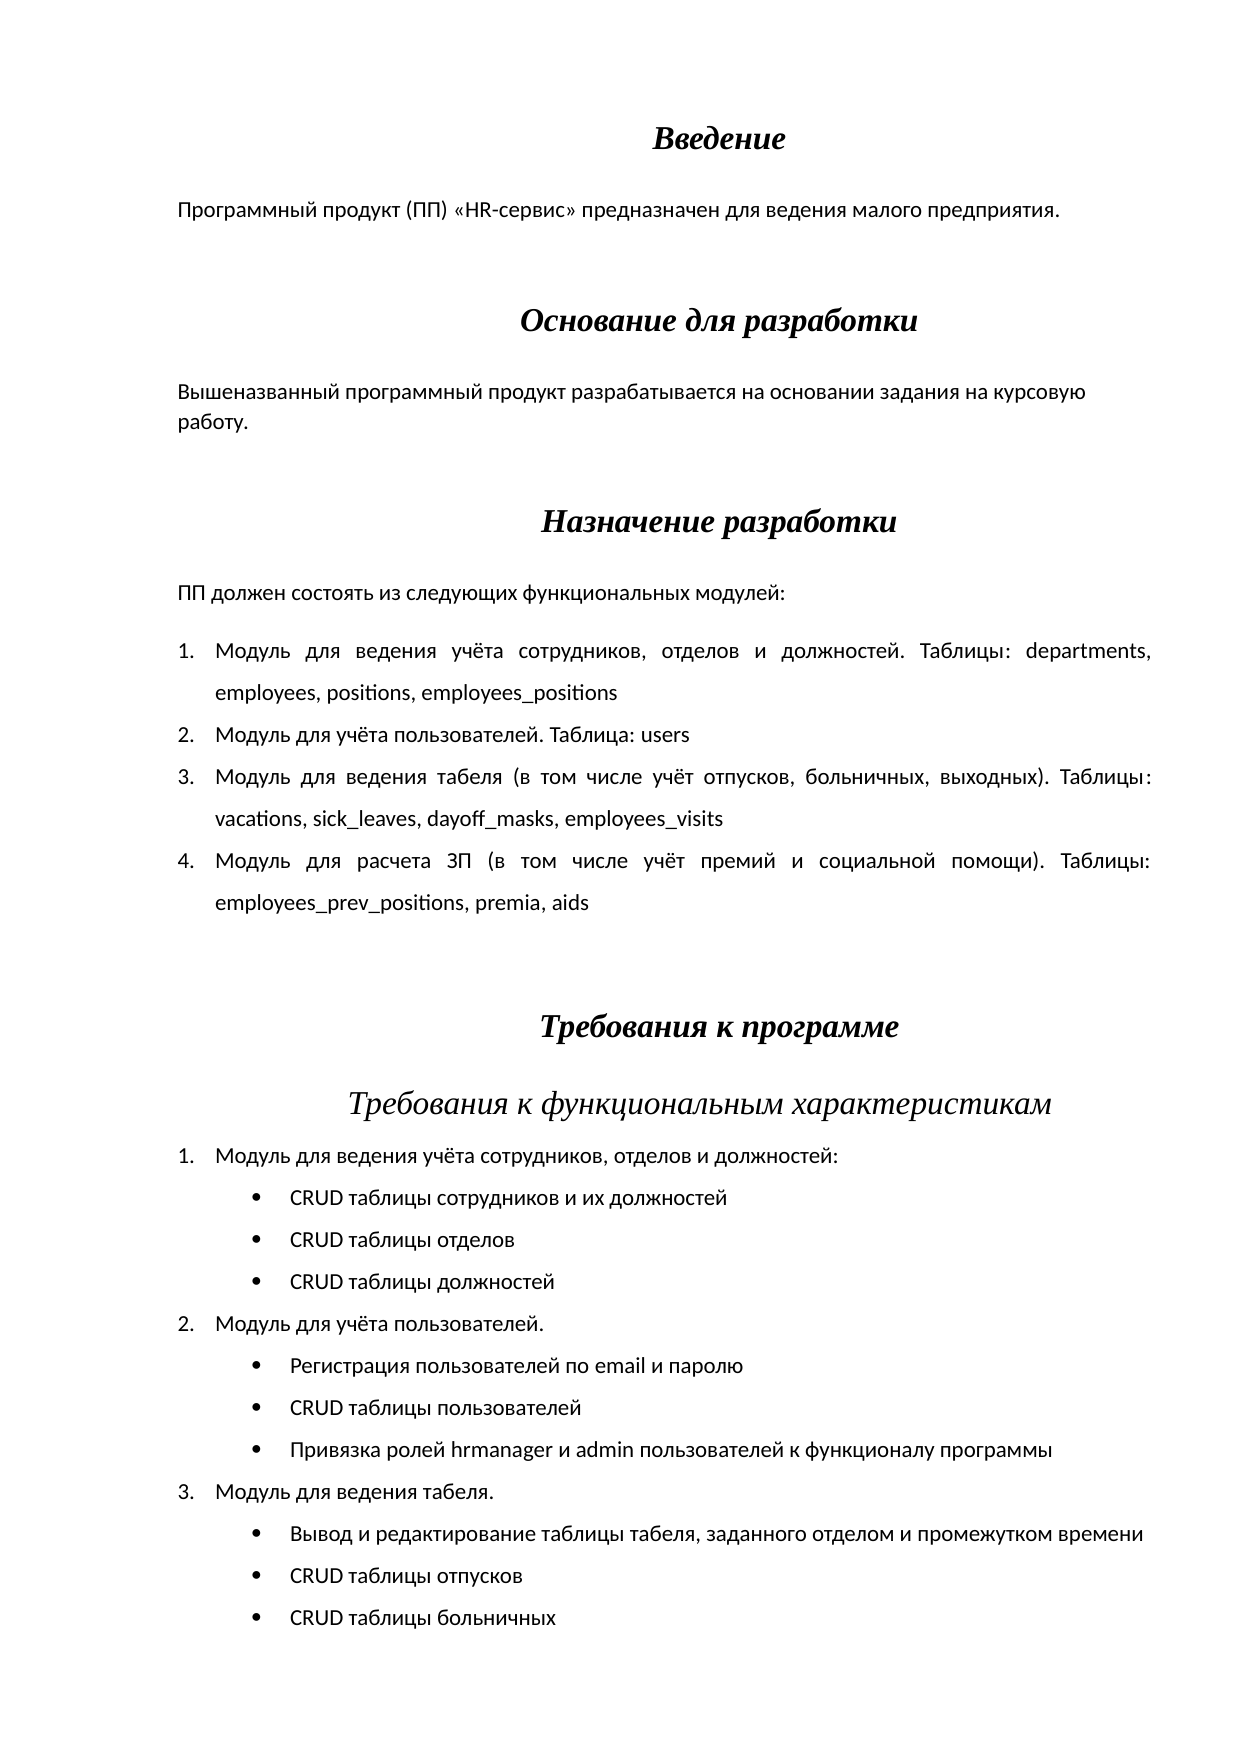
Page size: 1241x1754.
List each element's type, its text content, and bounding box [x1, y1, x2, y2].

list Модуль для ведения учёта сотрудников, отделов и должностей: [177, 1141, 1152, 1169]
list Модуль для учёта пользователей. [177, 1309, 1152, 1337]
list Модуль для ведения табеля. [177, 1477, 1152, 1505]
list CRUD таблицы отделов [252, 1225, 1152, 1253]
text Программный продукт (ПП) «HR-сервис» предназначен для ведения малого предприятия. [177, 195, 1152, 223]
list Регистрация пользователей по email и паролю [252, 1351, 1152, 1379]
list Модуль для учёта пользователей. Таблица: users [177, 720, 1152, 748]
subtitle Требования к программе [290, 1007, 1152, 1045]
list CRUD таблицы пользователей [252, 1393, 1152, 1421]
list Привязка ролей hrmanager и admin пользователей к функционалу программы [252, 1435, 1152, 1463]
list CRUD таблицы должностей [252, 1267, 1152, 1295]
list CRUD таблицы больничных [252, 1603, 1152, 1631]
list Модуль для ведения учёта сотрудников, отделов и должностей. Таблицы: departments, employees, positions, employees_positions [177, 636, 1152, 706]
list CRUD таблицы сотрудников и их должностей [252, 1183, 1152, 1211]
text ПП должен состоять из следующих функциональных модулей: [177, 578, 1152, 606]
subtitle Введение [290, 118, 1152, 156]
list Модуль для расчета ЗП (в том числе учёт премий и социальной помощи). Таблицы: employees_prev_positions, premia, aids [177, 846, 1152, 916]
list Модуль для ведения табеля (в том числе учёт отпусков, больничных, выходных). Таблицы: vacations, sick_leaves, dayoff_masks, employees_visits [177, 762, 1152, 832]
text Вышеназванный программный продукт разрабатывается на основании задания на курсовую работу. [177, 377, 1152, 435]
list CRUD таблицы отпусков [252, 1561, 1152, 1589]
subtitle Требования к функциональным характеристикам [177, 1083, 1152, 1122]
subtitle Основание для разработки [290, 300, 1152, 339]
list Вывод и редактирование таблицы табеля, заданного отделом и промежутком времени [252, 1519, 1152, 1547]
subtitle Назначение разработки [290, 501, 1152, 539]
